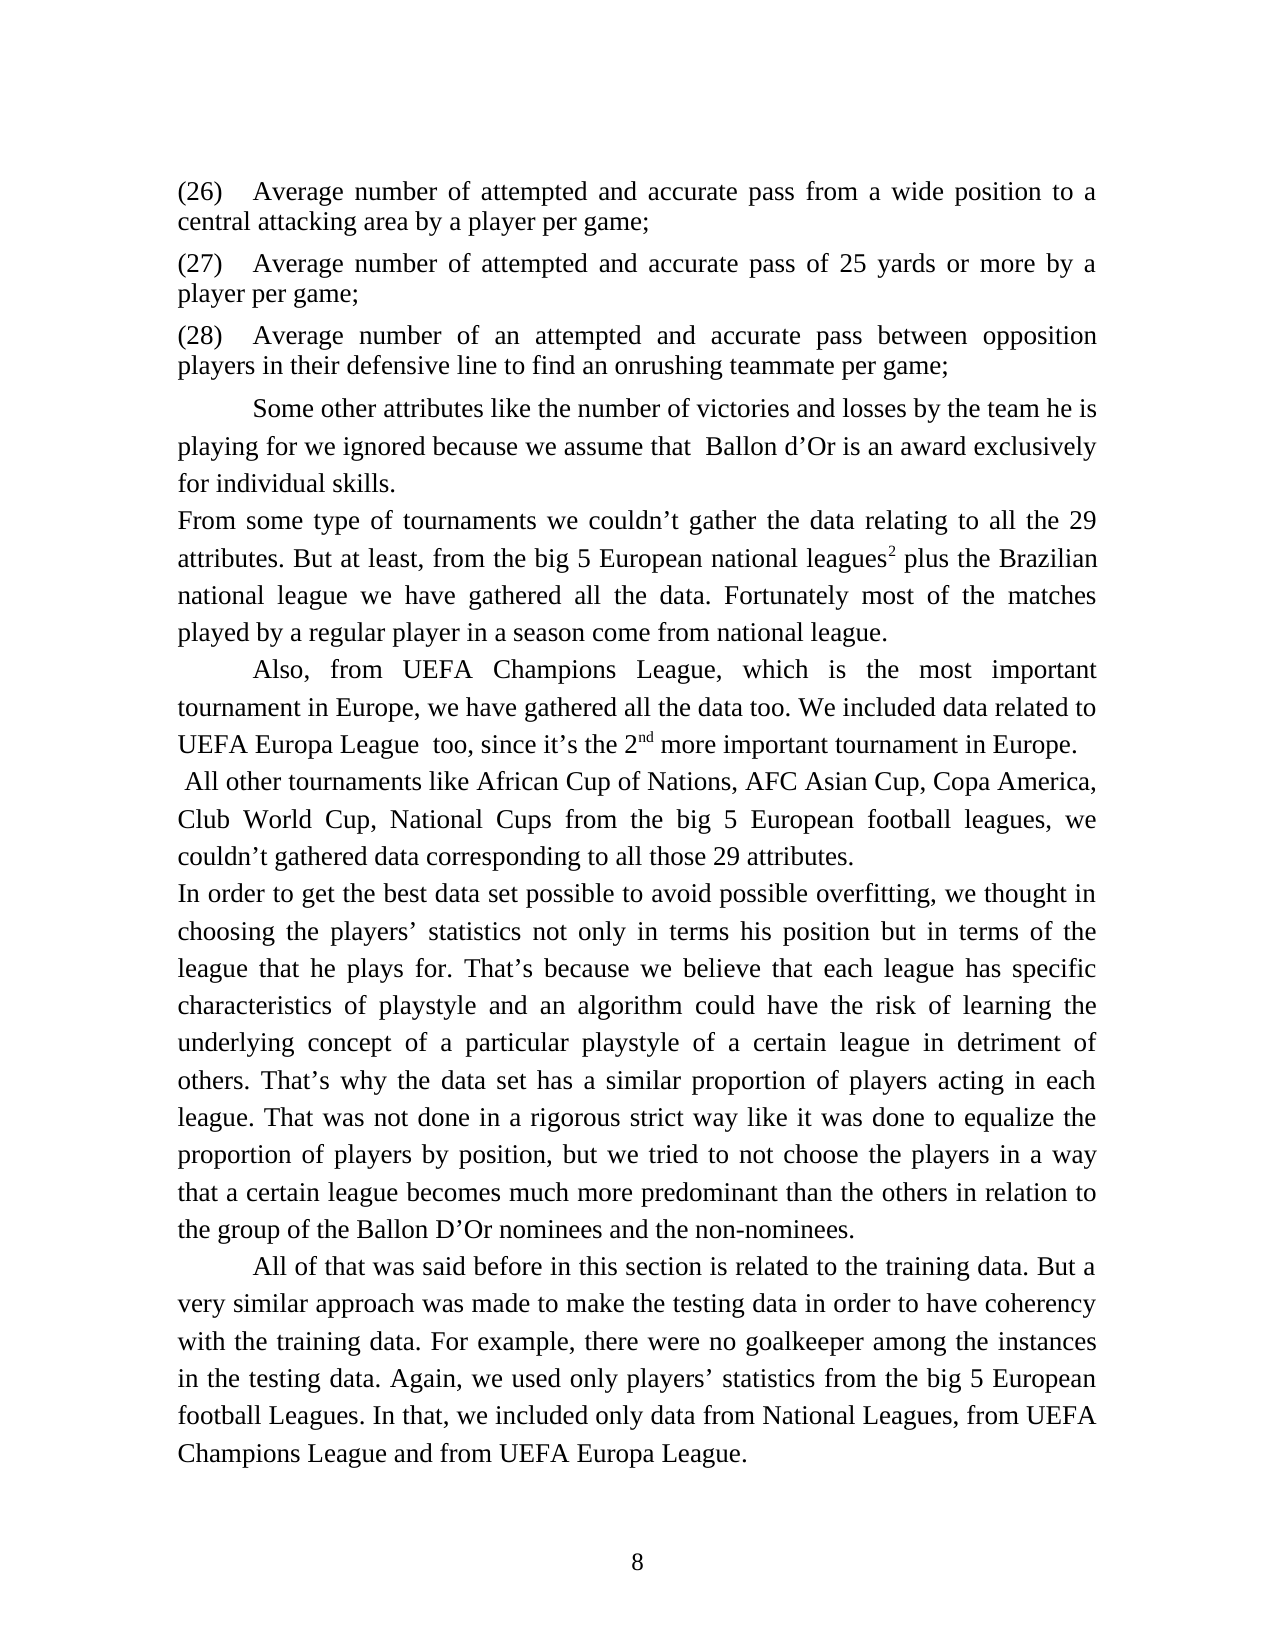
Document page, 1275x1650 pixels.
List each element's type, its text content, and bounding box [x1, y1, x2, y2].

text In order to get the best data set possible to avoid possible overfitting, we thought in choosing the players’ statistics not only in terms his position but in terms of the league that he plays for. That’s because we believe that each league has specific characteristics of playstyle and an algorithm could have the risk of learning the underlying concept of a particular playstyle of a certain league in detriment of others. That’s why the data set has a similar proportion of players acting in each league. That was not done in a rigorous strict way like it was done to equalize the proportion of players by position, but we tried to not choose the players in a way that a certain league becomes much more predominant than the others in relation to the group of the Ballon D’Or nominees and the non-nominees. [177, 877, 1098, 1244]
list Average number of an attempted and accurate pass between opposition players in their defensive line to find an onrushing teammate per game; [177, 321, 1098, 380]
text From some type of tournaments we couldn’t gather the data relating to all the 29 attributes. But at least, from the big 5 European national leagues2 plus the Brazilian national league we have gathered all the data. Fortunately most of the matches played by a regular player in a season come from national league. [177, 504, 1098, 647]
text All other tournaments like African Cup of Nations, AFC Asian Cup, Copa America, Club World Cup, National Cups from the big 5 European football leagues, we couldn’t gathered data corresponding to all those 29 attributes. [177, 765, 1098, 871]
text All of that was said before in this section is related to the training data. But a very similar approach was made to make the testing data in order to have coherency with the training data. For example, there were no goalkeeper among the instances in the testing data. Again, we used only players’ statistics from the big 5 European football Leagues. In that, we included only data from National Leagues, from UEFA Champions League and from UEFA Europa League. [177, 1250, 1098, 1468]
list Average number of attempted and accurate pass of 25 yards or more by a player per game; [177, 249, 1098, 308]
list Average number of attempted and accurate pass from a wide position to a central attacking area by a player per game; [177, 177, 1098, 236]
text Some other attributes like the number of victories and losses by the team he is playing for we ignored because we assume that Ballon d’Or is an award exclusively for individual skills. [177, 392, 1098, 498]
text Also, from UEFA Champions League, which is the most important tournament in Europe, we have gathered all the data too. We included data related to UEFA Europa League too, since it’s the 2nd more important tournament in Europe. [177, 653, 1098, 759]
